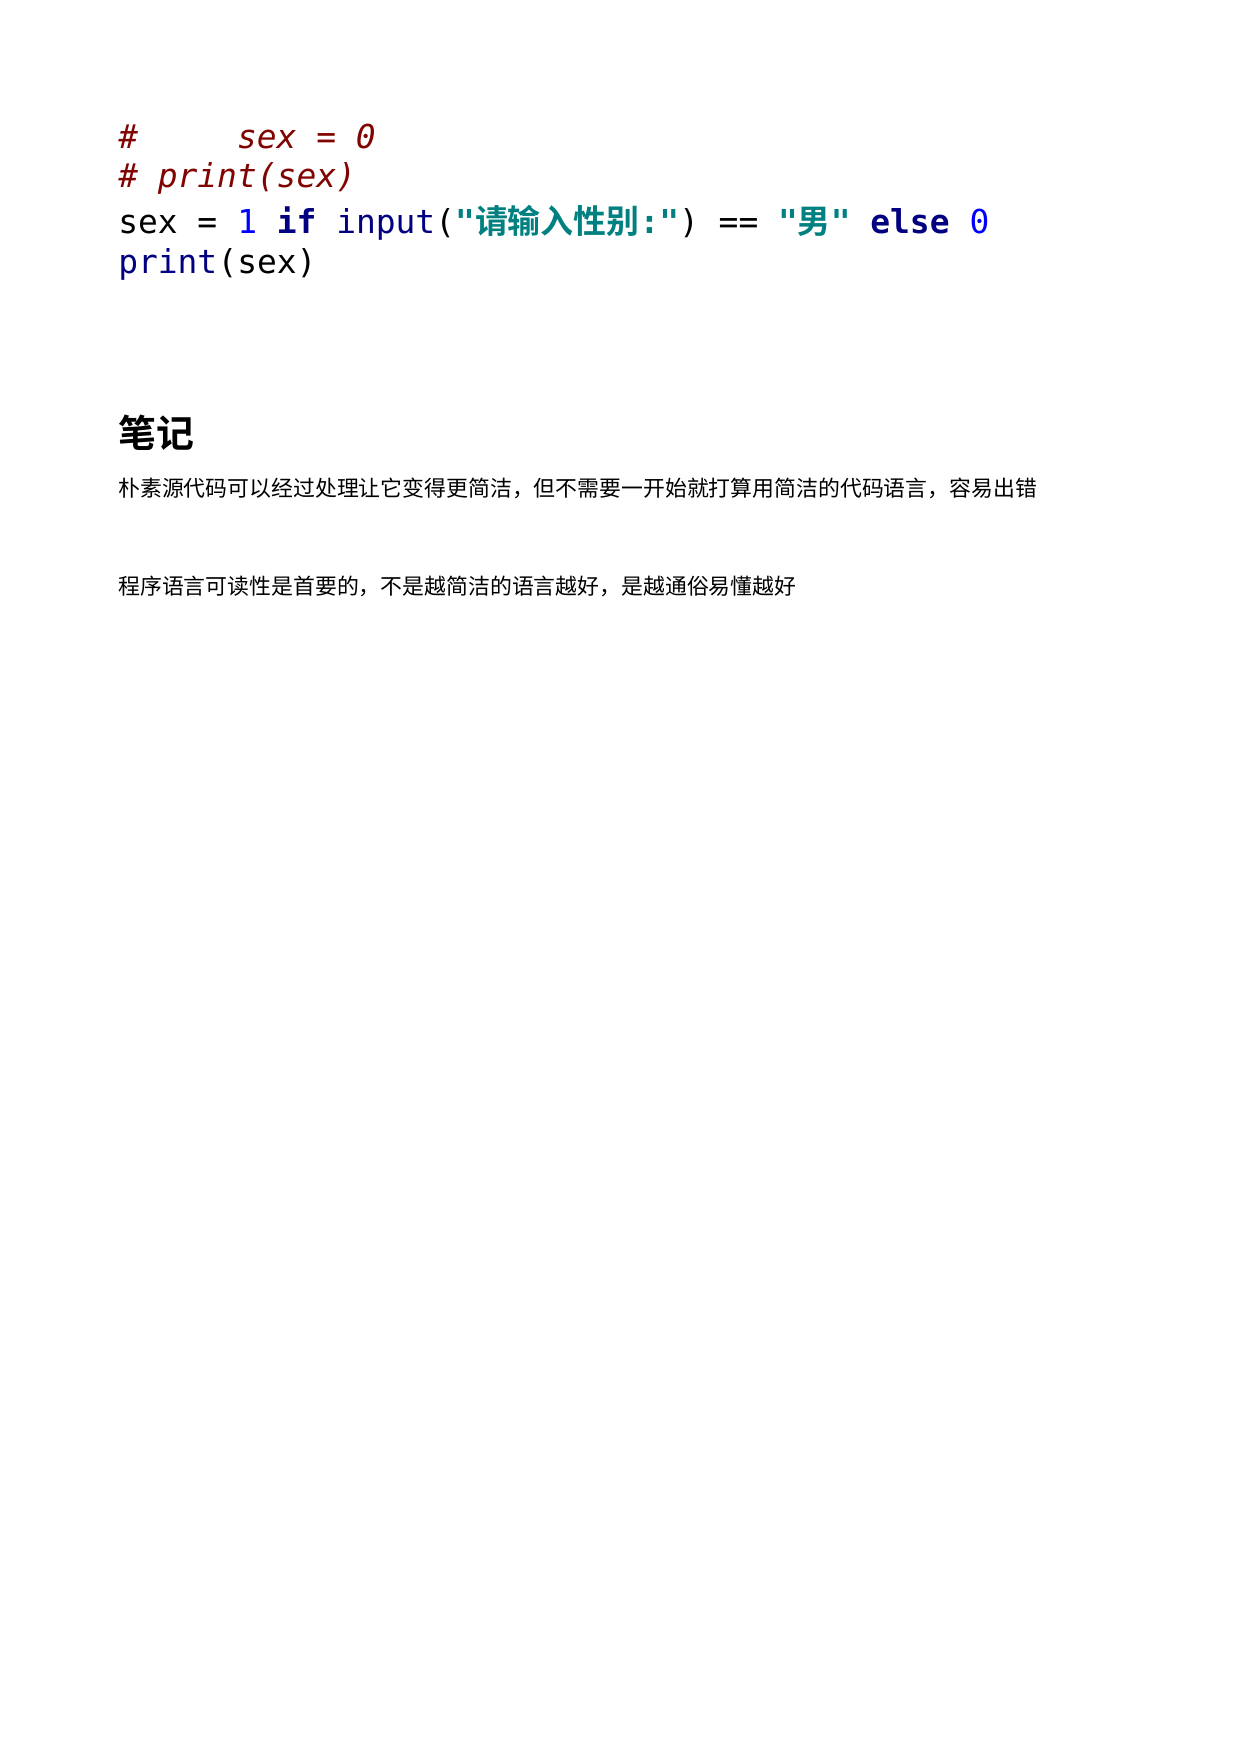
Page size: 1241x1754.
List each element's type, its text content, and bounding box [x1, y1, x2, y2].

text # print(sex) [118, 156, 1122, 195]
text sex = 1 if input("请输入性别:") == "男" else 0 [118, 195, 1122, 242]
text 朴素源代码可以经过处理让它变得更简洁，但不需要一开始就打算用简洁的代码语言，容易出错 [118, 471, 1122, 502]
text # sex = 0 [118, 118, 1122, 156]
subtitle 笔记 [118, 403, 1122, 458]
text print(sex) [118, 242, 1122, 281]
text 程序语言可读性是首要的，不是越简洁的语言越好，是越通俗易懂越好 [118, 569, 1122, 601]
